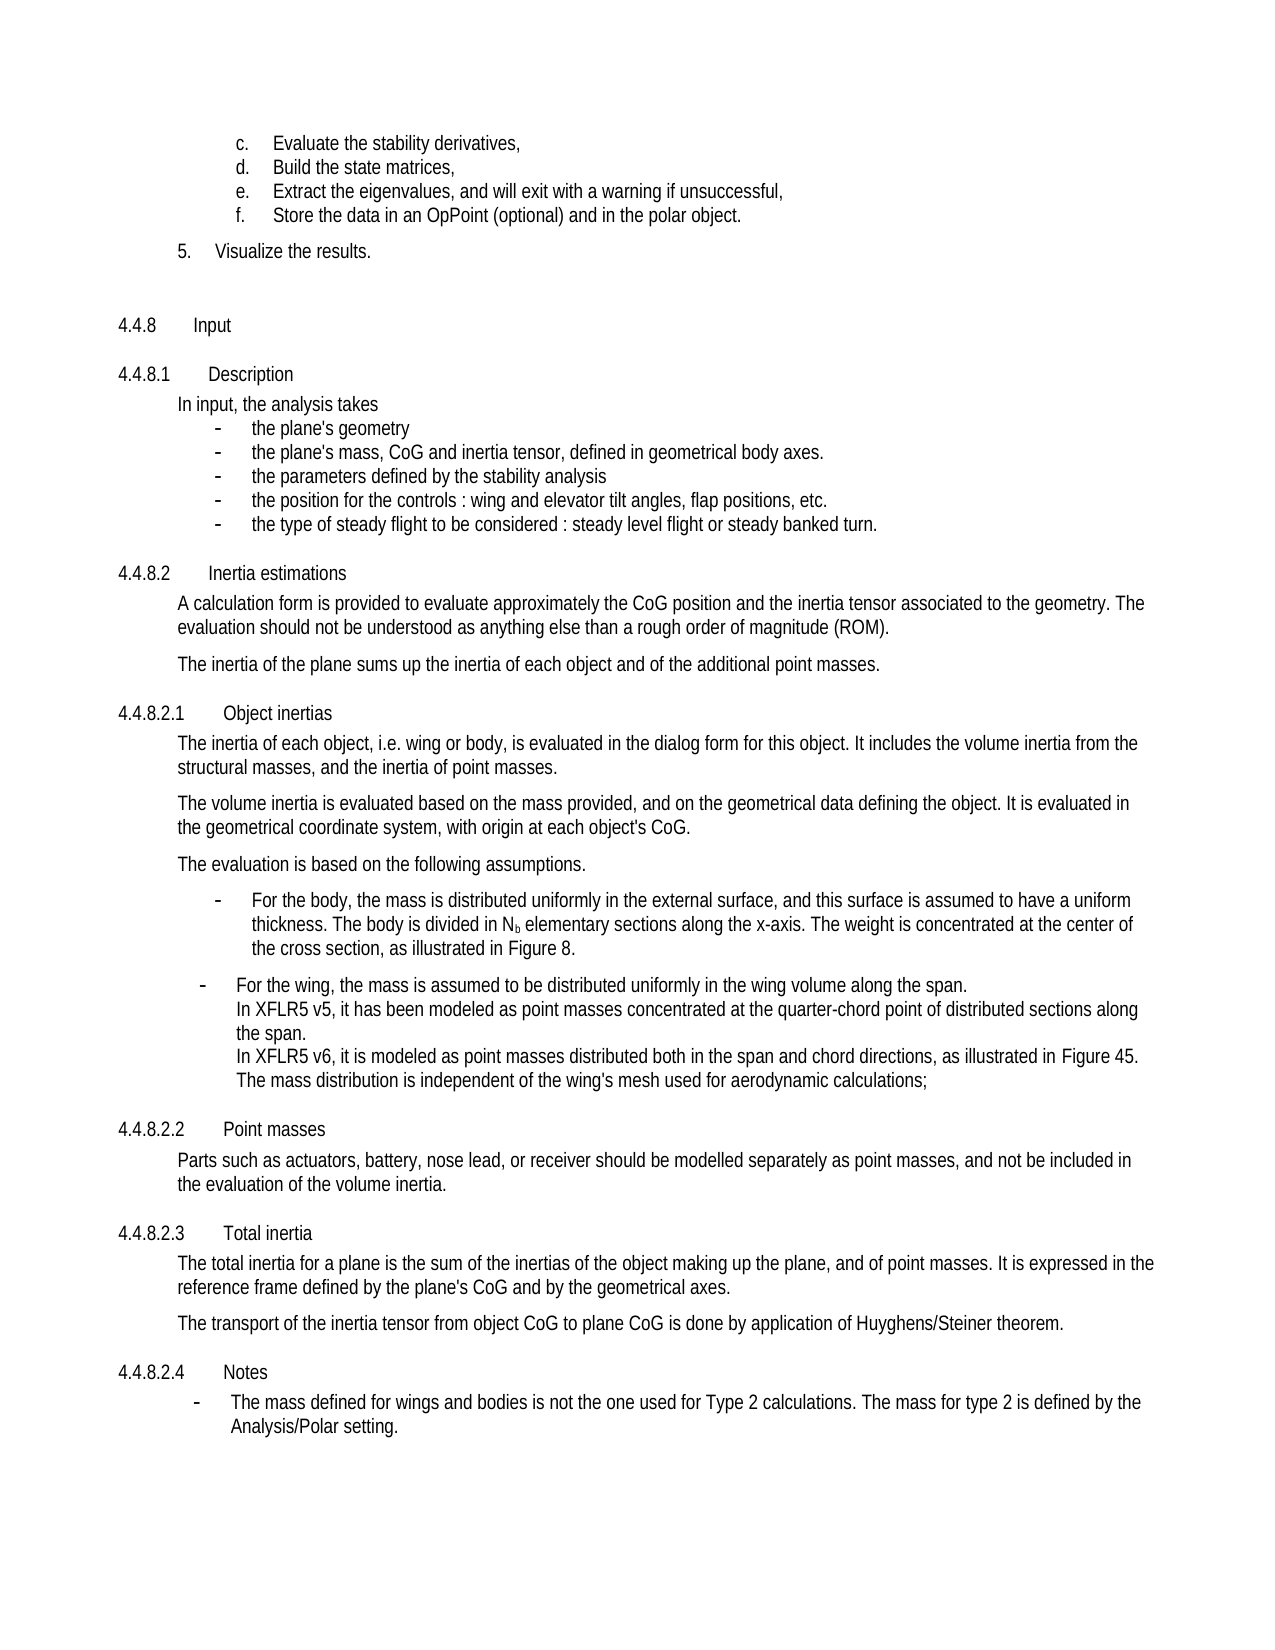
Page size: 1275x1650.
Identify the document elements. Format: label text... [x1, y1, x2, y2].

text The inertia of each object, i.e. wing or body, is evaluated in the dialog form for this object. It includes the volume inertia from the structural masses, and the inertia of point masses. [177, 731, 1157, 779]
subtitle Object inertias [118, 701, 1157, 724]
text The volume inertia is evaluated based on the mass provided, and on the geometrical data defining the object. It is evaluated in the geometrical coordinate system, with origin at each object's CoG. [177, 791, 1157, 839]
text The evaluation is based on the following assumptions. [177, 852, 1157, 876]
text  the parameters defined by the stability analysis [214, 464, 1157, 488]
text The transport of the inertia tensor from object CoG to plane CoG is done by application of Huyghens/Steiner theorem. [177, 1311, 1157, 1335]
subtitle Point masses [118, 1117, 1157, 1141]
list Evaluate the stability derivatives, [236, 131, 1157, 155]
list Store the data in an OpPoint (optional) and in the polar object. [236, 203, 1157, 227]
text  the plane's mass, CoG and inertia tensor, defined in geometrical body axes. [214, 440, 1157, 464]
text The total inertia for a plane is the sum of the inertias of the object making up the plane, and of point masses. It is expressed in the reference frame defined by the plane's CoG and by the geometrical axes. [177, 1251, 1157, 1298]
text  For the body, the mass is distributed uniformly in the external surface, and this surface is assumed to have a uniform thickness. The body is divided in Nb elementary sections along the x-axis. The weight is concentrated at the center of the cross section, as illustrated in Figure 8. [214, 888, 1157, 960]
list Extract the eigenvalues, and will exit with a warning if unsuccessful, [236, 179, 1157, 203]
text In input, the analysis takes [177, 392, 1157, 416]
text  For the wing, the mass is assumed to be distributed uniformly in the wing volume along the span. In XFLR5 v5, it has been modeled as point masses concentrated at the quarter-chord point of distributed sections along the span. In XFLR5 v6, it is modeled as point masses distributed both in the span and chord directions, as illustrated in Figure 45. The mass distribution is independent of the wing's mesh used for aerodynamic calculations; [199, 972, 1157, 1092]
text  the plane's geometry [214, 416, 1157, 440]
subtitle Description [118, 362, 1157, 386]
text The inertia of the plane sums up the inertia of each object and of the additional point masses. [177, 652, 1157, 676]
list The mass defined for wings and bodies is not the one used for Type 2 calculations. The mass for type 2 is defined by the Analysis/Polar setting. [193, 1390, 1157, 1438]
text A calculation form is provided to evaluate approximately the CoG position and the inertia tensor associated to the geometry. The evaluation should not be understood as anything else than a rough order of magnitude (ROM). [177, 591, 1157, 639]
subtitle Inertia estimations [118, 561, 1157, 585]
text Parts such as actuators, battery, nose lead, or receiver should be modelled separately as point masses, and not be included in the evaluation of the volume inertia. [177, 1147, 1157, 1195]
subtitle Notes [118, 1360, 1157, 1384]
text 5. Visualize the results. [177, 239, 1157, 263]
subtitle Total inertia [118, 1220, 1157, 1244]
text  the position for the controls : wing and elevator tilt angles, flap positions, etc. [214, 488, 1157, 512]
list Build the state matrices, [236, 155, 1157, 179]
text  the type of steady flight to be considered : steady level flight or steady banked turn. [214, 512, 1157, 536]
subtitle Input [118, 313, 1157, 337]
